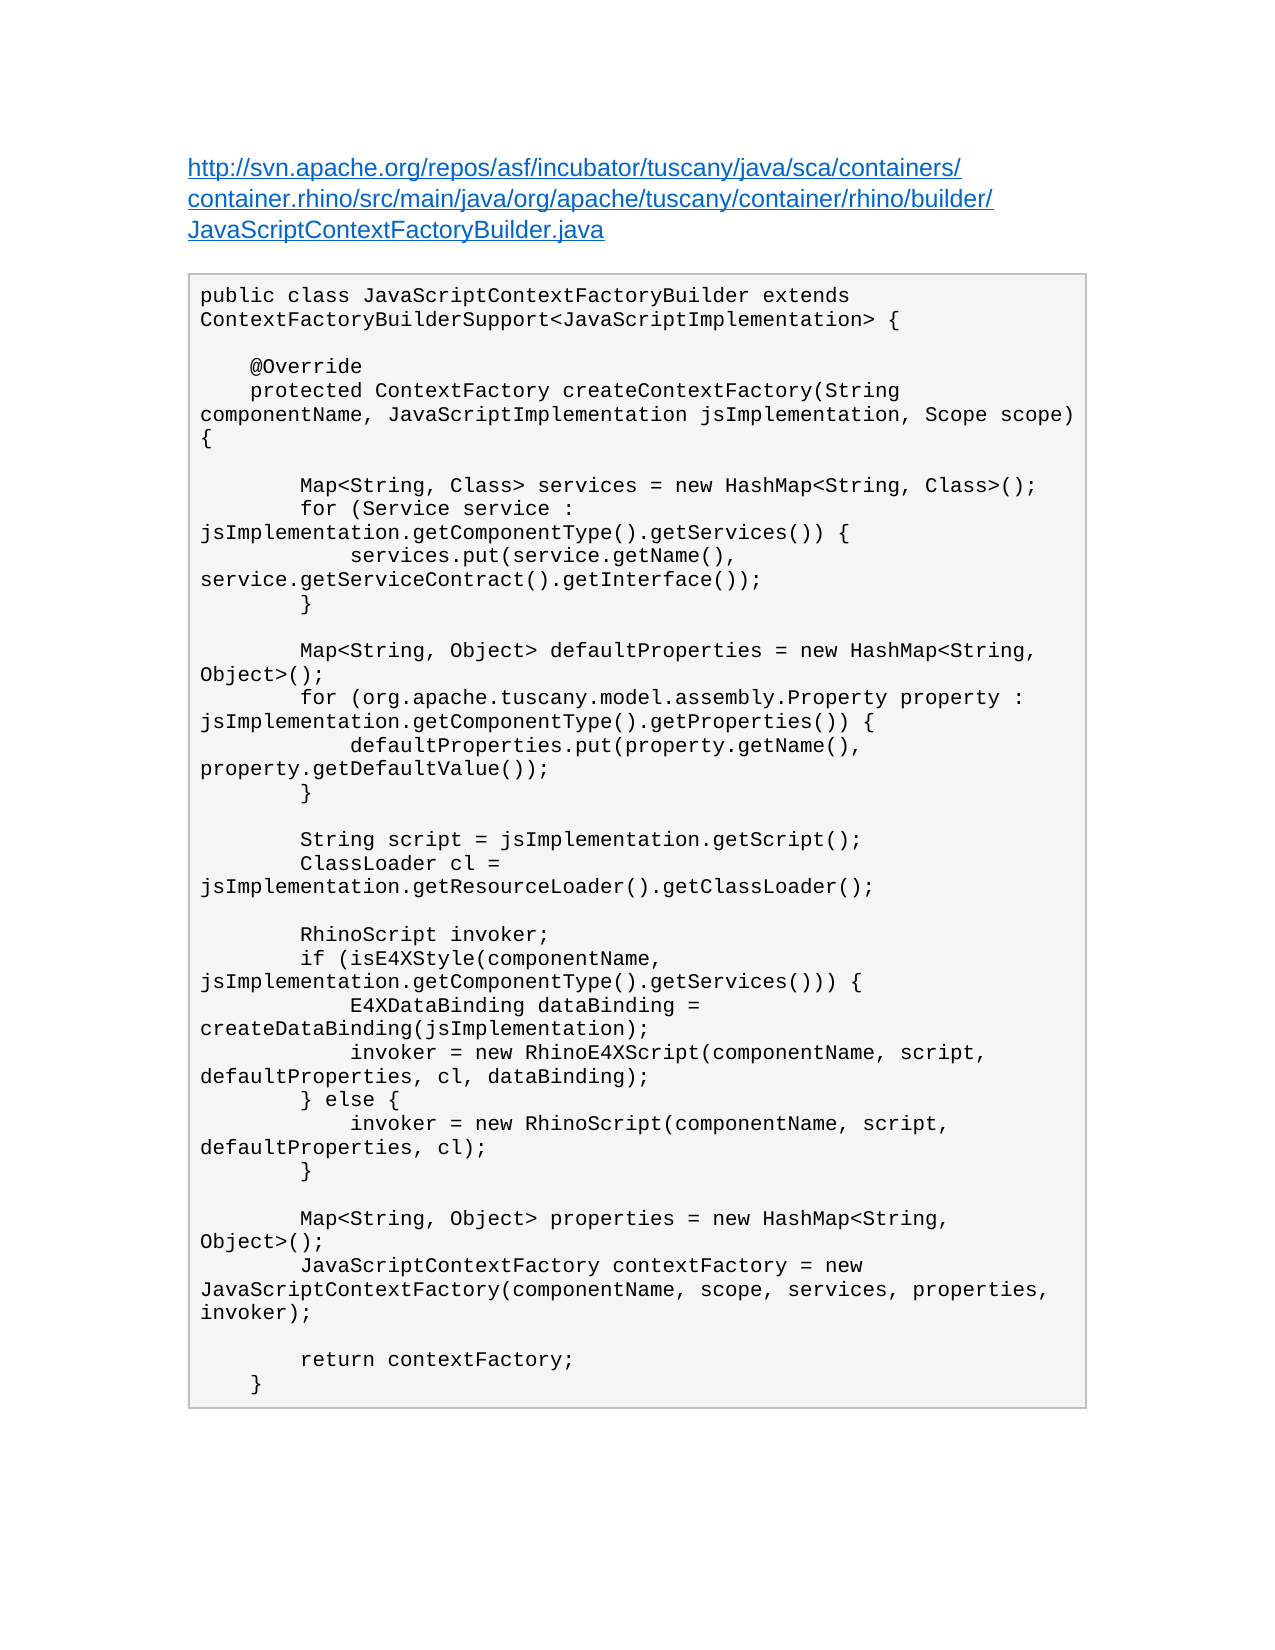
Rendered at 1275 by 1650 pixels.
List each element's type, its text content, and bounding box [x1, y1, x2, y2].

text Map<String, Object> properties = new HashMap<String, Object>(); [190, 1195, 1085, 1242]
text for (org.apache.tuscany.model.assembly.Property property : jsImplementation.getComponentType().getProperties()) { [190, 675, 1085, 722]
text return contextFactory; [190, 1337, 1085, 1361]
text @Override [190, 344, 1085, 367]
text http://svn.apache.org/repos/asf/incubator/tuscany/java/sca/containers/container.rhino/src/main/java/org/apache/tuscany/container/rhino/builder/JavaScriptContextFactoryBuilder.java [187, 150, 1087, 244]
text ClassLoader cl = jsImplementation.getResourceLoader().getClassLoader(); [190, 840, 1085, 888]
text if (isE4XStyle(componentName, jsImplementation.getComponentType().getServices())) { [190, 935, 1085, 982]
text } [190, 1361, 1085, 1407]
text } [190, 769, 1085, 793]
text JavaScriptContextFactory contextFactory = new JavaScriptContextFactory(componentName, scope, services, properties, invoker); [190, 1242, 1085, 1313]
text } else { [190, 1077, 1085, 1101]
text for (Service service : jsImplementation.getComponentType().getServices()) { [190, 486, 1085, 533]
text defaultProperties.put(property.getName(), property.getDefaultValue()); [190, 722, 1085, 769]
text } [190, 580, 1085, 604]
text services.put(service.getName(), service.getServiceContract().getInterface()); [190, 533, 1085, 580]
text invoker = new RhinoE4XScript(componentName, script, defaultProperties, cl, dataBinding); [190, 1029, 1085, 1077]
text RhinoScript invoker; [190, 911, 1085, 935]
text protected ContextFactory createContextFactory(String componentName, JavaScriptImplementation jsImplementation, Scope scope) { [190, 367, 1085, 438]
text public class JavaScriptContextFactoryBuilder extends ContextFactoryBuilderSupport<JavaScriptImplementation> { [190, 275, 1085, 320]
text } [190, 1148, 1085, 1171]
text Map<String, Class> services = new HashMap<String, Class>(); [190, 462, 1085, 486]
text invoker = new RhinoScript(componentName, script, defaultProperties, cl); [190, 1101, 1085, 1148]
text Map<String, Object> defaultProperties = new HashMap<String, Object>(); [190, 628, 1085, 675]
text String script = jsImplementation.getScript(); [190, 817, 1085, 840]
text E4XDataBinding dataBinding = createDataBinding(jsImplementation); [190, 982, 1085, 1029]
